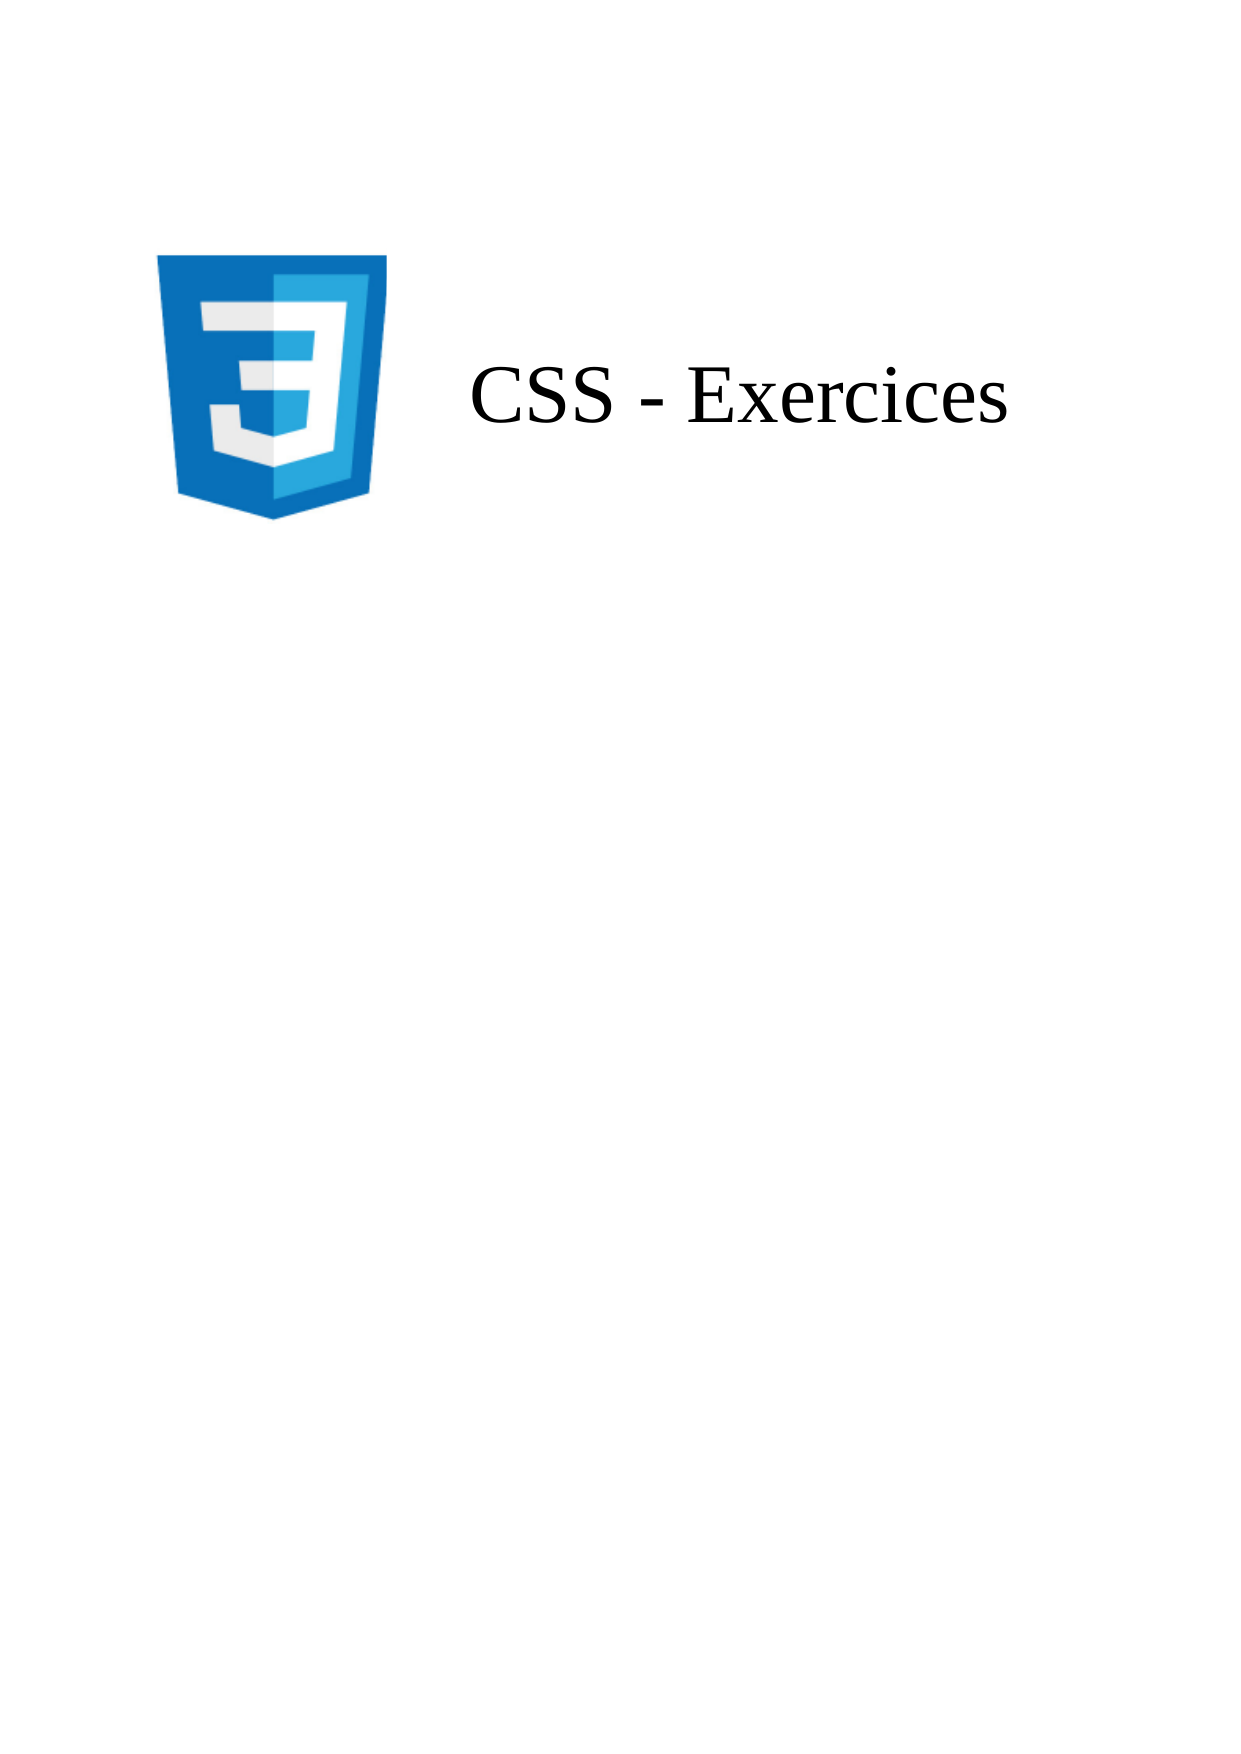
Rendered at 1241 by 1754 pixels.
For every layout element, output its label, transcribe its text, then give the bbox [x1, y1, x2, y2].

table_header CSS - Exercices [387, 244, 1092, 523]
picture [147, 243, 387, 524]
